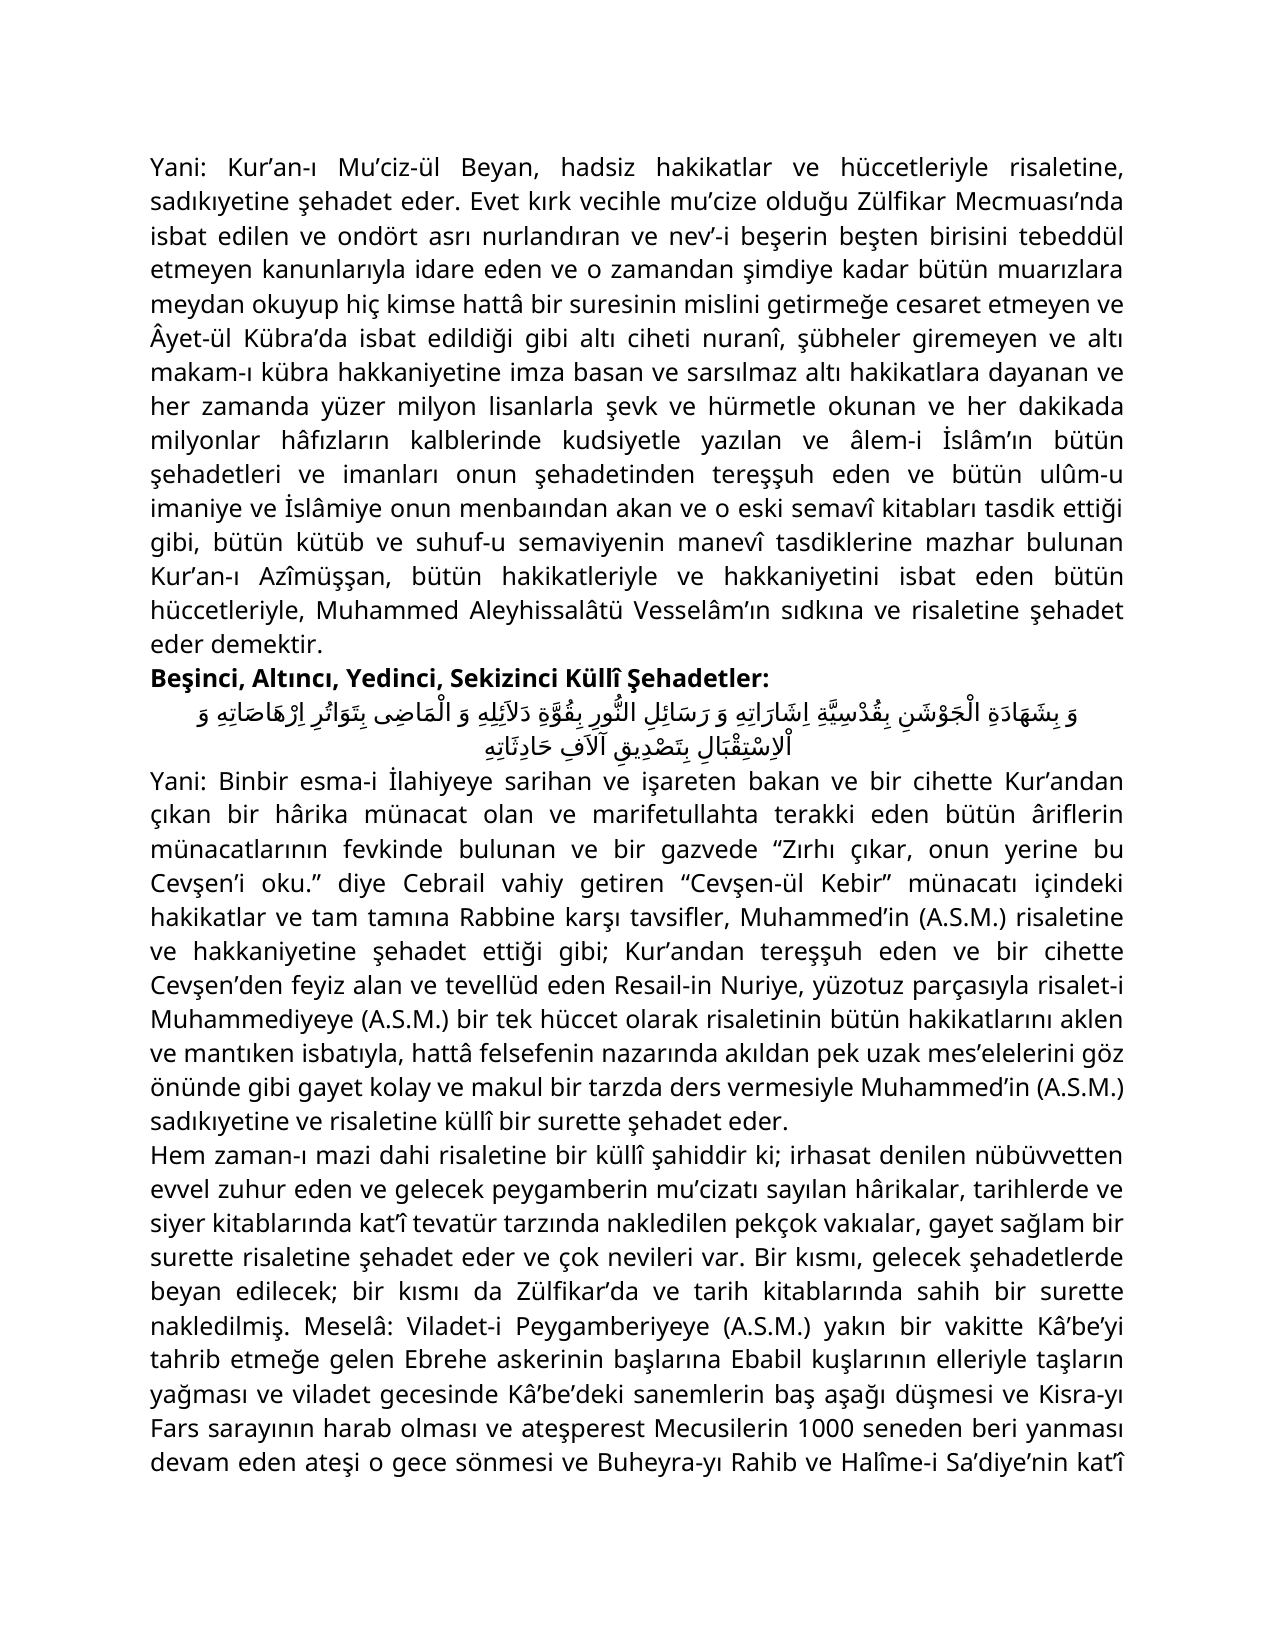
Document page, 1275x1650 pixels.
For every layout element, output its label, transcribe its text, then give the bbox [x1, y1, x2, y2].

text Beşinci, Altıncı, Yedinci, Sekizinci Küllî Şehadetler: [150, 661, 1125, 695]
text وَ بِشَهَادَةِ الْجَوْشَنِ بِقُدْسِيَّةِ اِشَارَاتِهِ وَ رَسَائِلِ النُّورِ بِقُوَّةِ دَلاَئِلِهِ وَ الْمَاضِى بِتَوَاتُرِ اِرْهَاصَاتِهِ وَ اْلاِسْتِقْبَالِ بِتَصْدِيقِ آلاَفِ حَادِثَاتِهِ [150, 695, 1125, 763]
text Yani: Kur’an-ı Mu’ciz-ül Beyan, hadsiz hakikatlar ve hüccetleriyle risaletine, sadıkıyetine şehadet eder. Evet kırk vecihle mu’cize olduğu Zülfikar Mecmuası’nda isbat edilen ve ondört asrı nurlandıran ve nev’-i beşerin beşten birisini tebeddül etmeyen kanunlarıyla idare eden ve o zamandan şimdiye kadar bütün muarızlara meydan okuyup hiç kimse hattâ bir suresinin mislini getirmeğe cesaret etmeyen ve Âyet-ül Kübra’da isbat edildiği gibi altı ciheti nuranî, şübheler giremeyen ve altı makam-ı kübra hakkaniyetine imza basan ve sarsılmaz altı hakikatlara dayanan ve her zamanda yüzer milyon lisanlarla şevk ve hürmetle okunan ve her dakikada milyonlar hâfızların kalblerinde kudsiyetle yazılan ve âlem-i İslâm’ın bütün şehadetleri ve imanları onun şehadetinden tereşşuh eden ve bütün ulûm-u imaniye ve İslâmiye onun menbaından akan ve o eski semavî kitabları tasdik ettiği gibi, bütün kütüb ve suhuf-u semaviyenin manevî tasdiklerine mazhar bulunan Kur’an-ı Azîmüşşan, bütün hakikatleriyle ve hakkaniyetini isbat eden bütün hüccetleriyle, Muhammed Aleyhissalâtü Vesselâm’ın sıdkına ve risaletine şehadet eder demektir. [150, 150, 1125, 661]
text Hem zaman-ı mazi dahi risaletine bir küllî şahiddir ki; irhasat denilen nübüvvetten evvel zuhur eden ve gelecek peygamberin mu’cizatı sayılan hârikalar, tarihlerde ve siyer kitablarında kat’î tevatür tarzında nakledilen pekçok vakıalar, gayet sağlam bir surette risaletine şehadet eder ve çok nevileri var. Bir kısmı, gelecek şehadetlerde beyan edilecek; bir kısmı da Zülfikar’da ve tarih kitablarında sahih bir surette nakledilmiş. Meselâ: Viladet-i Peygamberiyeye (A.S.M.) yakın bir vakitte Kâ’be’yi tahrib etmeğe gelen Ebrehe askerinin başlarına Ebabil kuşlarının elleriyle taşların yağması ve viladet gecesinde Kâ’be’deki sanemlerin baş aşağı düşmesi ve Kisra-yı Fars sarayının harab olması ve ateşperest Mecusilerin 1000 seneden beri yanması devam eden ateşi o gece sönmesi ve Buheyra-yı Rahib ve Halîme-i Sa’diye’nin kat’î [150, 1138, 1125, 1478]
text Yani: Binbir esma-i İlahiyeye sarihan ve işareten bakan ve bir cihette Kur’andan çıkan bir hârika münacat olan ve marifetullahta terakki eden bütün âriflerin münacatlarının fevkinde bulunan ve bir gazvede “Zırhı çıkar, onun yerine bu Cevşen’i oku.” diye Cebrail vahiy getiren “Cevşen-ül Kebir” münacatı içindeki hakikatlar ve tam tamına Rabbine karşı tavsifler, Muhammed’in (A.S.M.) risaletine ve hakkaniyetine şehadet ettiği gibi; Kur’andan tereşşuh eden ve bir cihette Cevşen’den feyiz alan ve tevellüd eden Resail-in Nuriye, yüzotuz parçasıyla risalet-i Muhammediyeye (A.S.M.) bir tek hüccet olarak risaletinin bütün hakikatlarını aklen ve mantıken isbatıyla, hattâ felsefenin nazarında akıldan pek uzak mes’elelerini göz önünde gibi gayet kolay ve makul bir tarzda ders vermesiyle Muhammed’in (A.S.M.) sadıkıyetine ve risaletine küllî bir surette şehadet eder. [150, 763, 1125, 1138]
